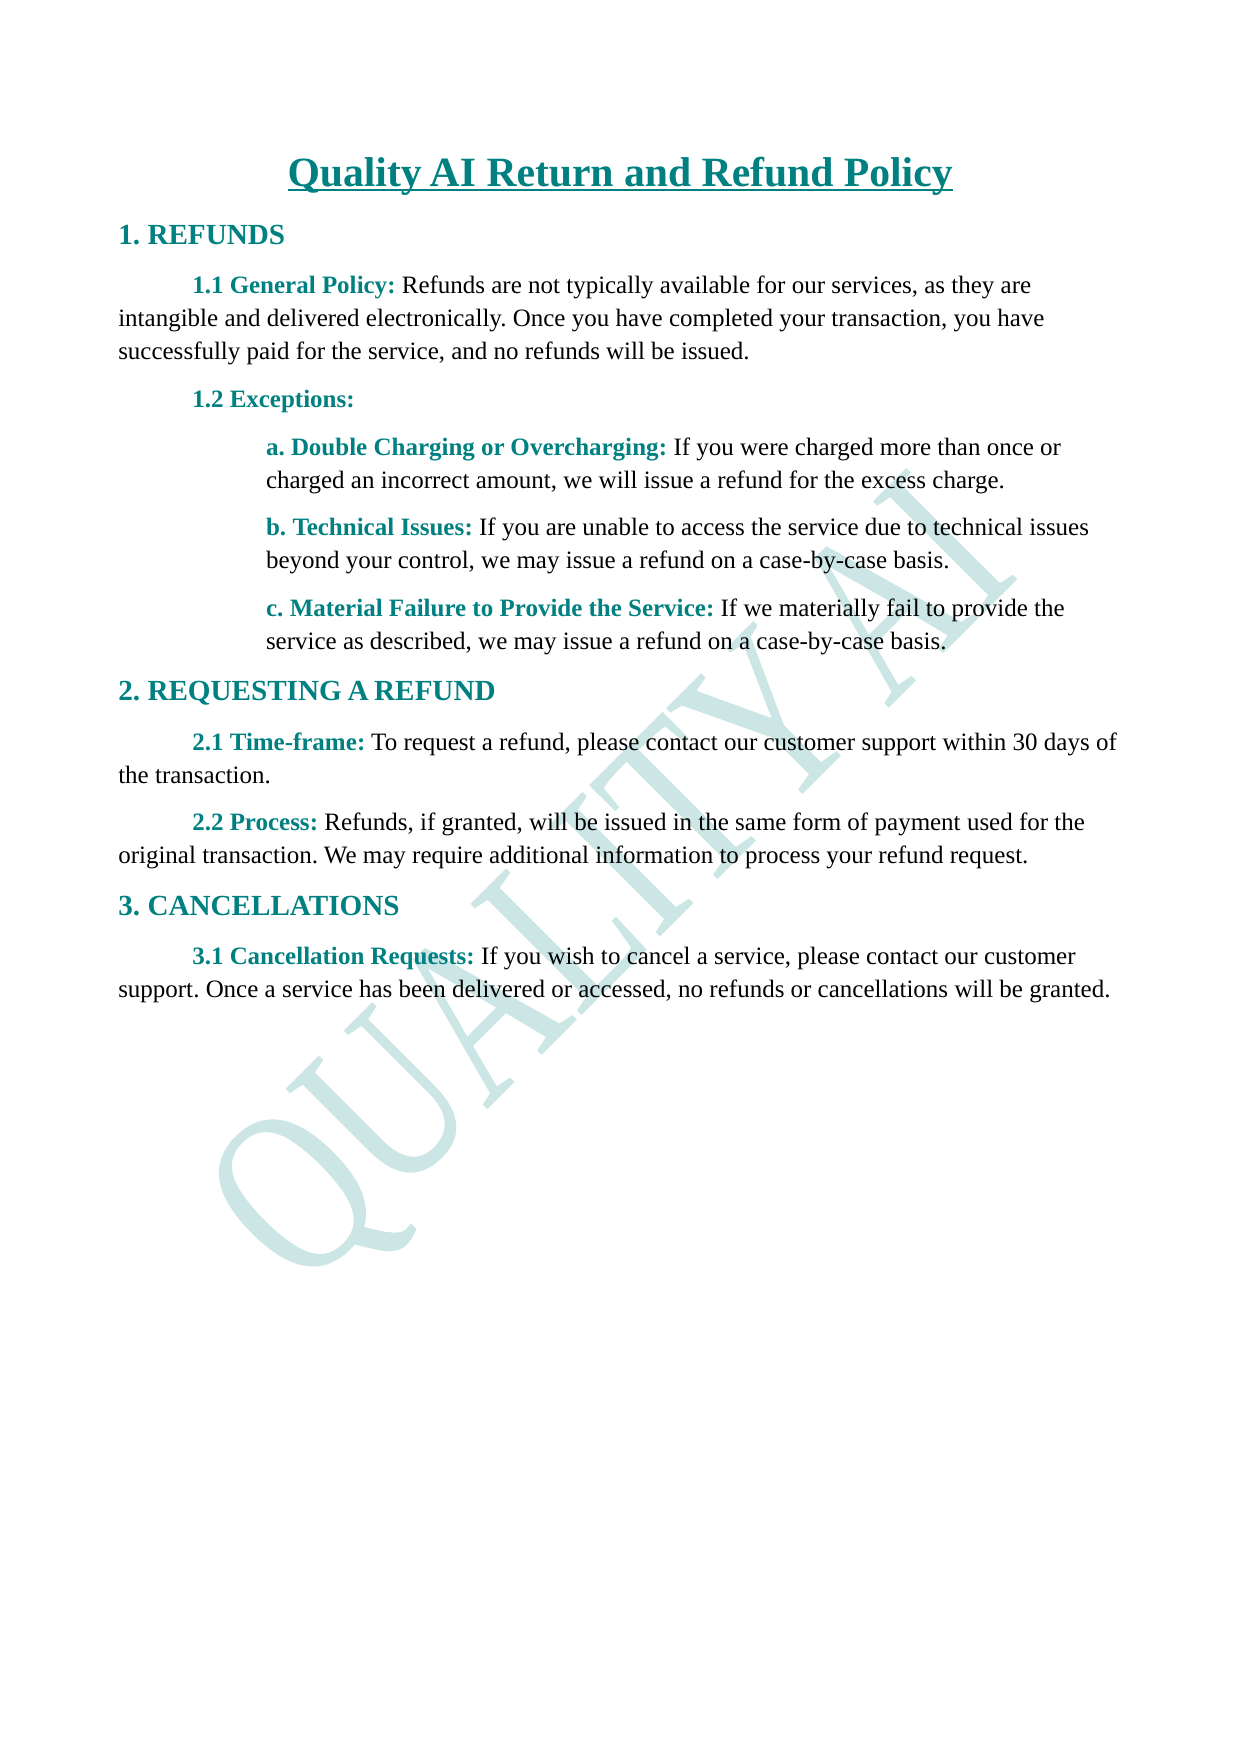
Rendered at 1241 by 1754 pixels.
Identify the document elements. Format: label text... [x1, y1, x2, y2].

text 3.1 Cancellation Requests: If you wish to cancel a service, please contact our customer support. Once a service has been delivered or accessed, no refunds or cancellations will be granted. [595, 941, 1122, 1003]
text 2.2 Process: Refunds, if granted, will be issued in the same form of payment used for the original transaction. We may require additional information to process your refund request. [697, 807, 1122, 869]
text c. Material Failure to Provide the Service: If we materially fail to provide the service as described, we may issue a refund on a case-by-case basis. [118, 593, 869, 655]
text 2.2 Process: Refunds, if granted, will be issued in the same form of payment used for the original transaction. We may require additional information to process your refund request. [579, 807, 721, 869]
text 2. REQUESTING A REFUND [118, 673, 700, 707]
text 2.1 Time-frame: To request a refund, please contact our customer support within 30 days of the transaction. [787, 727, 1122, 788]
text [891, 673, 1122, 707]
text [501, 888, 663, 921]
text [658, 888, 1122, 921]
text 3. CANCELLATIONS [118, 888, 507, 921]
text b. Technical Issues: If you are unable to access the service due to technical issues beyond your control, we may issue a refund on a case-by-case basis. [930, 512, 1122, 574]
text b. Technical Issues: If you are unable to access the service due to technical issues beyond your control, we may issue a refund on a case-by-case basis. [118, 512, 966, 574]
text Quality AI Return and Refund Policy [118, 148, 1122, 196]
text [698, 673, 766, 707]
text c. Material Failure to Provide the Service: If we materially fail to provide the service as described, we may issue a refund on a case-by-case basis. [876, 593, 1122, 655]
text 2.1 Time-frame: To request a refund, please contact our customer support within 30 days of the transaction. [640, 727, 808, 788]
text 1.1 General Policy: Refunds are not typically available for our services, as they are intangible and delivered electronically. Once you have completed your transaction, you have successfully paid for the service, and no refunds will be issued. [118, 270, 1122, 365]
text a. Double Charging or Overcharging: If you were charged more than once or charged an incorrect amount, we will issue a refund for the excess charge. [118, 432, 1122, 493]
text [765, 673, 891, 707]
text 1.2 Exceptions: [118, 384, 1122, 413]
text 3.1 Cancellation Requests: If you wish to cancel a service, please contact our customer support. Once a service has been delivered or accessed, no refunds or cancellations will be granted. [118, 941, 584, 1003]
text 1. REFUNDS [118, 217, 1122, 251]
text 2.2 Process: Refunds, if granted, will be issued in the same form of payment used for the original transaction. We may require additional information to process your refund request. [118, 807, 613, 869]
text 2.1 Time-frame: To request a refund, please contact our customer support within 30 days of the transaction. [118, 727, 646, 788]
